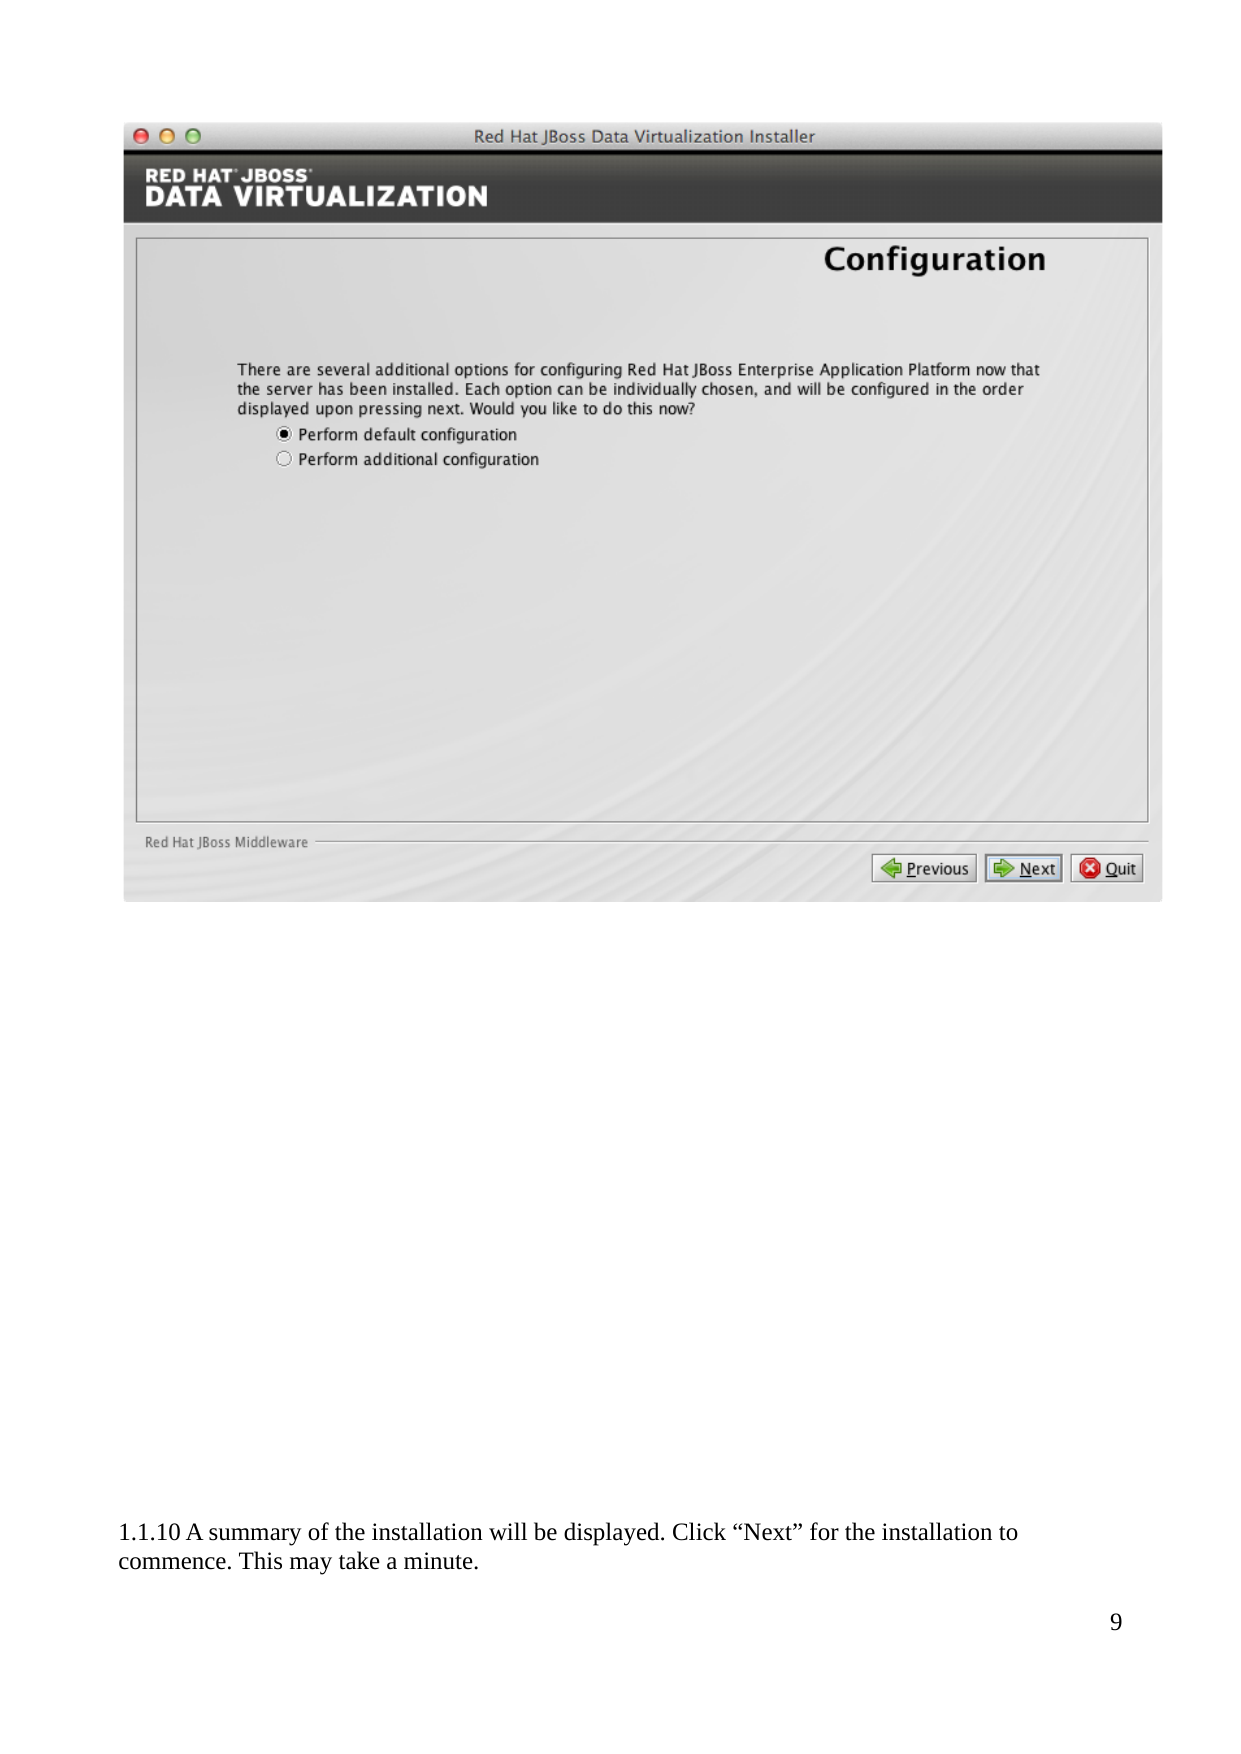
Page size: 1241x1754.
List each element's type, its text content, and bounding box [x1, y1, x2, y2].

picture [123, 122, 1163, 902]
text 1.1.10 A summary of the installation will be displayed. Click “Next” for the installation to commence. This may take a minute. [118, 1517, 1122, 1574]
